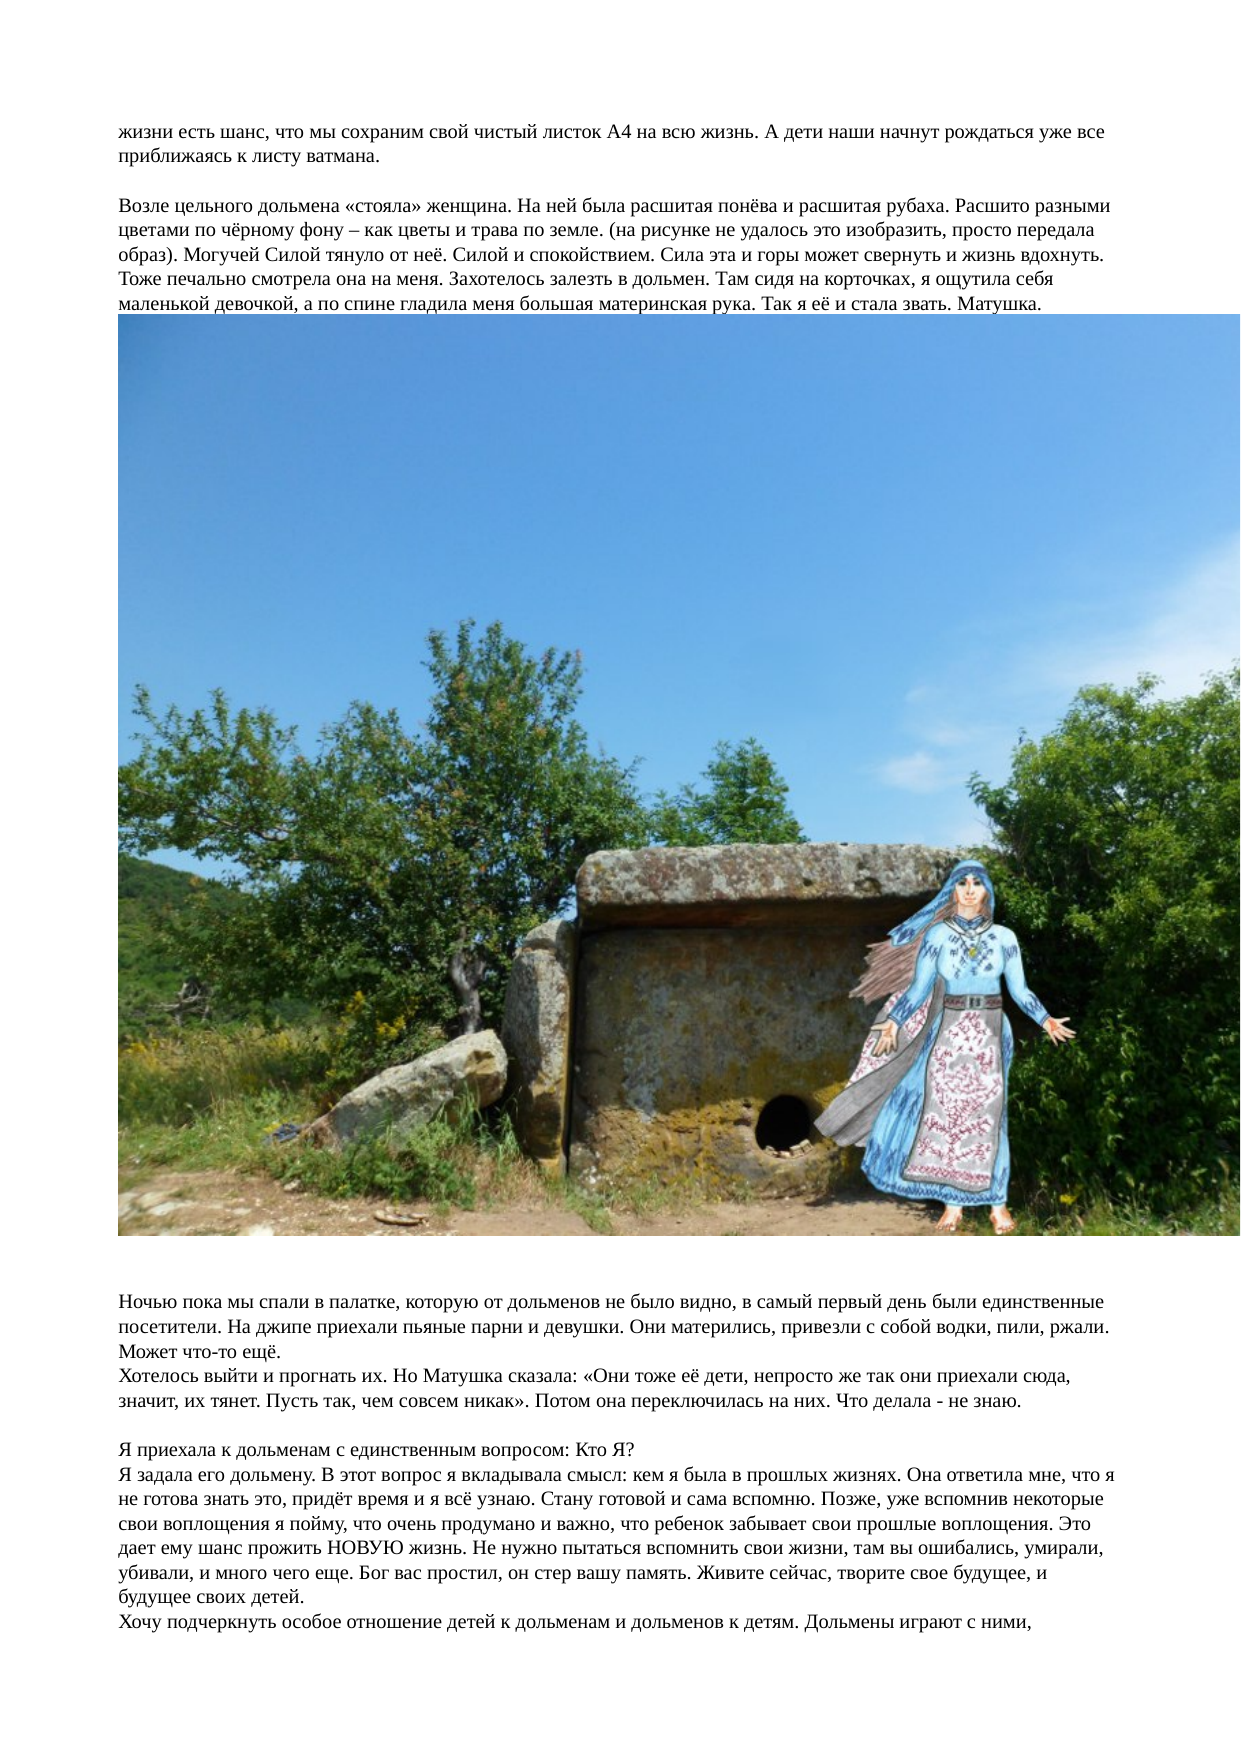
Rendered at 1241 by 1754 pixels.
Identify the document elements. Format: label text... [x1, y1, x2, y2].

picture [118, 314, 1241, 1236]
text жизни есть шанс, что мы сохраним свой чистый листок А4 на всю жизнь. А дети наши начнут рождаться уже все приближаясь к листу ватмана. Возле цельного дольмена «стояла» женщина. На ней была расшитая понёва и расшитая рубаха. Расшито разными цветами по чёрному фону – как цветы и трава по земле. (на рисунке не удалось это изобразить, просто передала образ). Могучей Силой тянуло от неё. Силой и спокойствием. Сила эта и горы может свернуть и жизнь вдохнуть. Тоже печально смотрела она на меня. Захотелось залезть в дольмен. Там сидя на корточках, я ощутила себя маленькой девочкой, а по спине гладила меня большая материнская рука. Так я её и стала звать. Матушка. [118, 118, 1122, 314]
text Ночью пока мы спали в палатке, которую от дольменов не было видно, в самый первый день были единственные посетители. На джипе приехали пьяные парни и девушки. Они матерились, привезли с собой водки, пили, ржали. Может что-то ещё. Хотелось выйти и прогнать их. Но Матушка сказала: «Они тоже её дети, непросто же так они приехали сюда, значит, их тянет. Пусть так, чем совсем никак». Потом она переключилась на них. Что делала - не знаю. Я приехала к дольменам с единственным вопросом: Кто Я? Я задала его дольмену. В этот вопрос я вкладывала смысл: кем я была в прошлых жизнях. Она ответила мне, что я не готова знать это, придёт время и я всё узнаю. Стану готовой и сама вспомню. Позже, уже вспомнив некоторые свои воплощения я пойму, что очень продумано и важно, что ребенок забывает свои прошлые воплощения. Это дает ему шанс прожить НОВУЮ жизнь. Не нужно пытаться вспомнить свои жизни, там вы ошибались, умирали, убивали, и много чего еще. Бог вас простил, он стер вашу память. Живите сейчас, творите свое будущее, и будущее своих детей. Хочу подчеркнуть особое отношение детей к дольменам и дольменов к детям. Дольмены играют с ними, [118, 1236, 1122, 1633]
